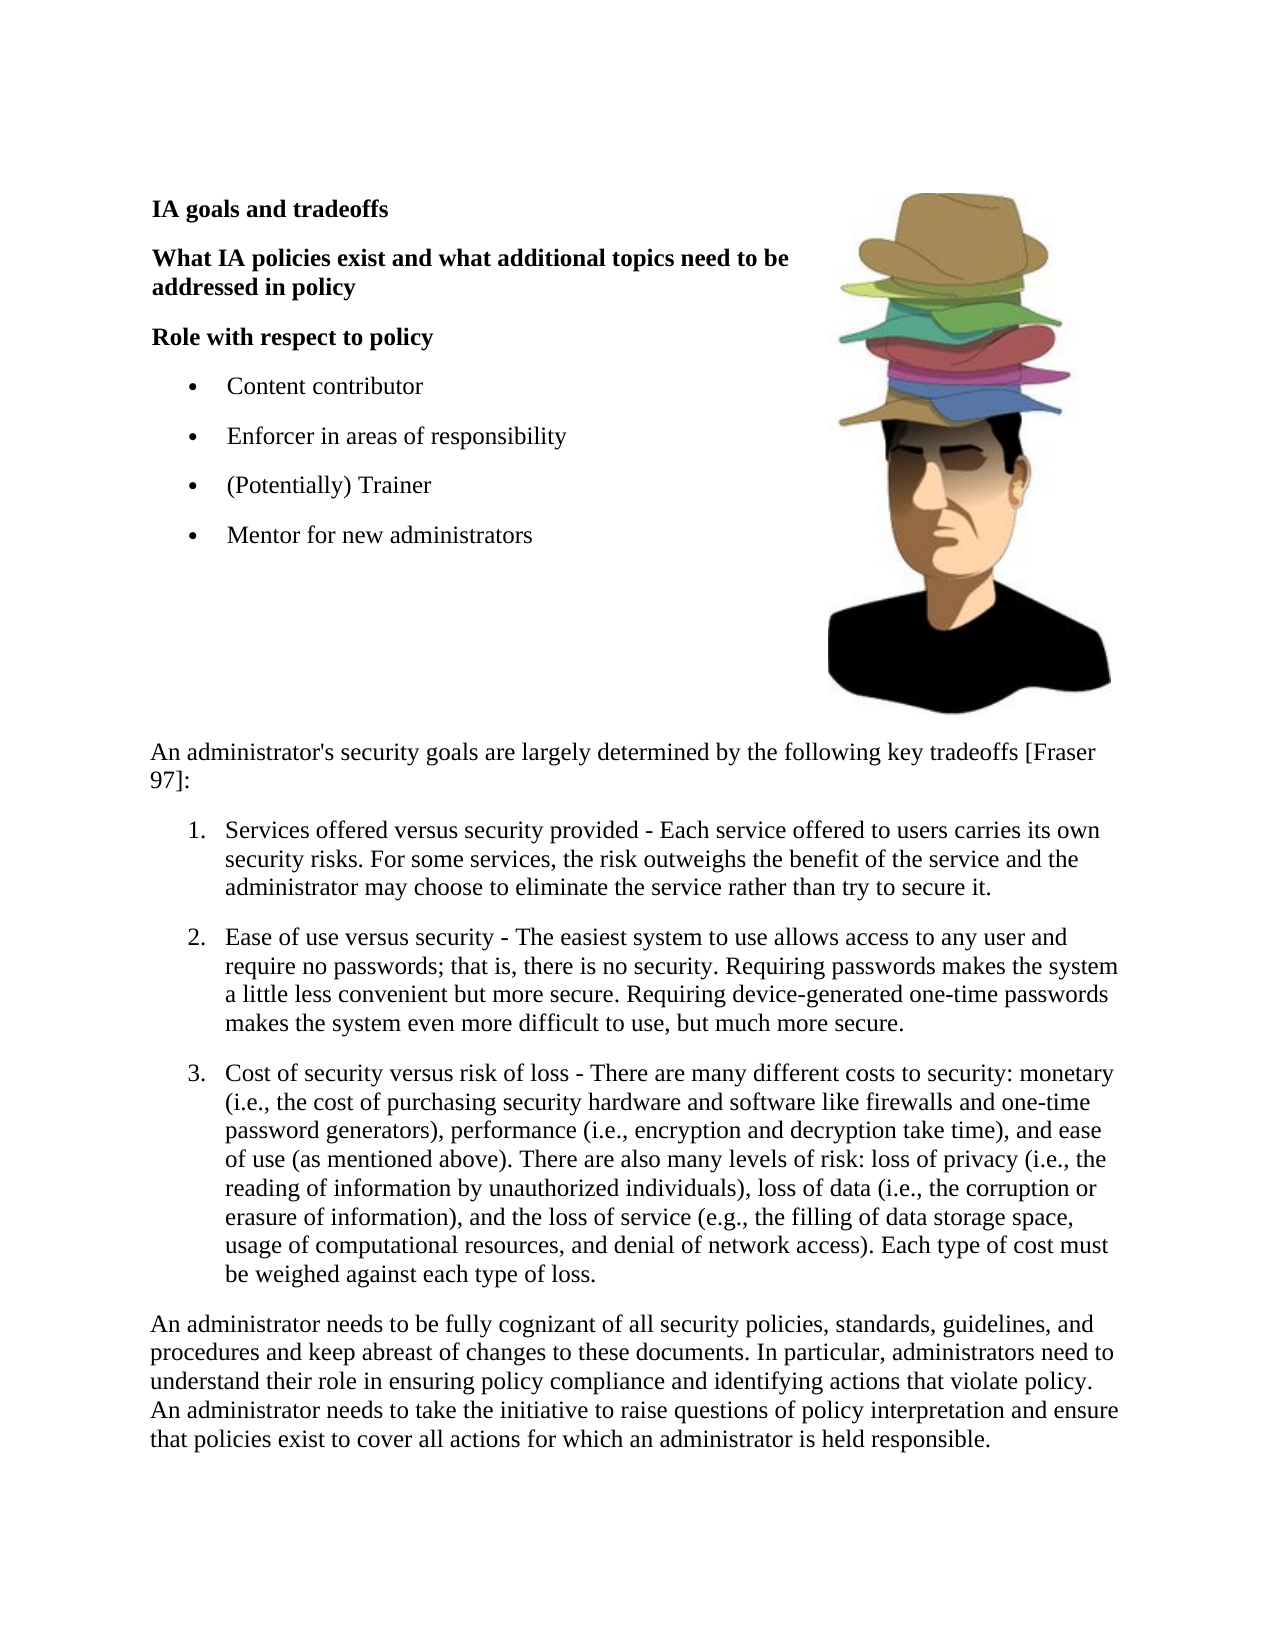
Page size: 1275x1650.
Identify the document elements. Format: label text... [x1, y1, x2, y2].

table_header [827, 150, 1120, 182]
table_cell IA goals and tradeoffs What IA policies exist and what additional topics need to be addressed in policy Role with respect to policy Content contributor Enforcer in areas of responsibility (Potentially) Trainer Mentor for new administrators [150, 182, 827, 726]
list Ease of use versus security - The easiest system to use allows access to any user and require no passwords; that is, there is no security. Requiring passwords makes the system a little less convenient but more secure. Requiring device-generated one-time passwords makes the system even more difficult to use, but much more secure. [187, 922, 1125, 1037]
table_cell [827, 182, 1120, 726]
text An administrator's security goals are largely determined by the following key tradeoffs [Fraser 97]: [150, 737, 1125, 794]
text An administrator needs to be fully cognizant of all security policies, standards, guidelines, and procedures and keep abreast of changes to these documents. In particular, administrators need to understand their role in ensuring policy compliance and identifying actions that violate policy. An administrator needs to take the initiative to raise questions of policy interpretation and ensure that policies exist to cover all actions for which an administrator is held responsible. [150, 1309, 1125, 1452]
table_cell [1120, 182, 1134, 726]
table_header [1120, 150, 1134, 182]
table_header [150, 150, 827, 182]
list Cost of security versus risk of loss - There are many different costs to security: monetary (i.e., the cost of purchasing security hardware and software like firewalls and one-time password generators), performance (i.e., encryption and decryption take time), and ease of use (as mentioned above). There are also many levels of risk: loss of privacy (i.e., the reading of information by unauthorized individuals), loss of data (i.e., the corruption or erasure of information), and the loss of service (e.g., the filling of data storage space, usage of computational resources, and denial of network access). Each type of cost must be weighed against each type of loss. [187, 1058, 1125, 1288]
list Services offered versus security provided - Each service offered to users carries its own security risks. For some services, the risk outweighs the benefit of the service and the administrator may choose to eliminate the service rather than try to secure it. [187, 815, 1125, 901]
